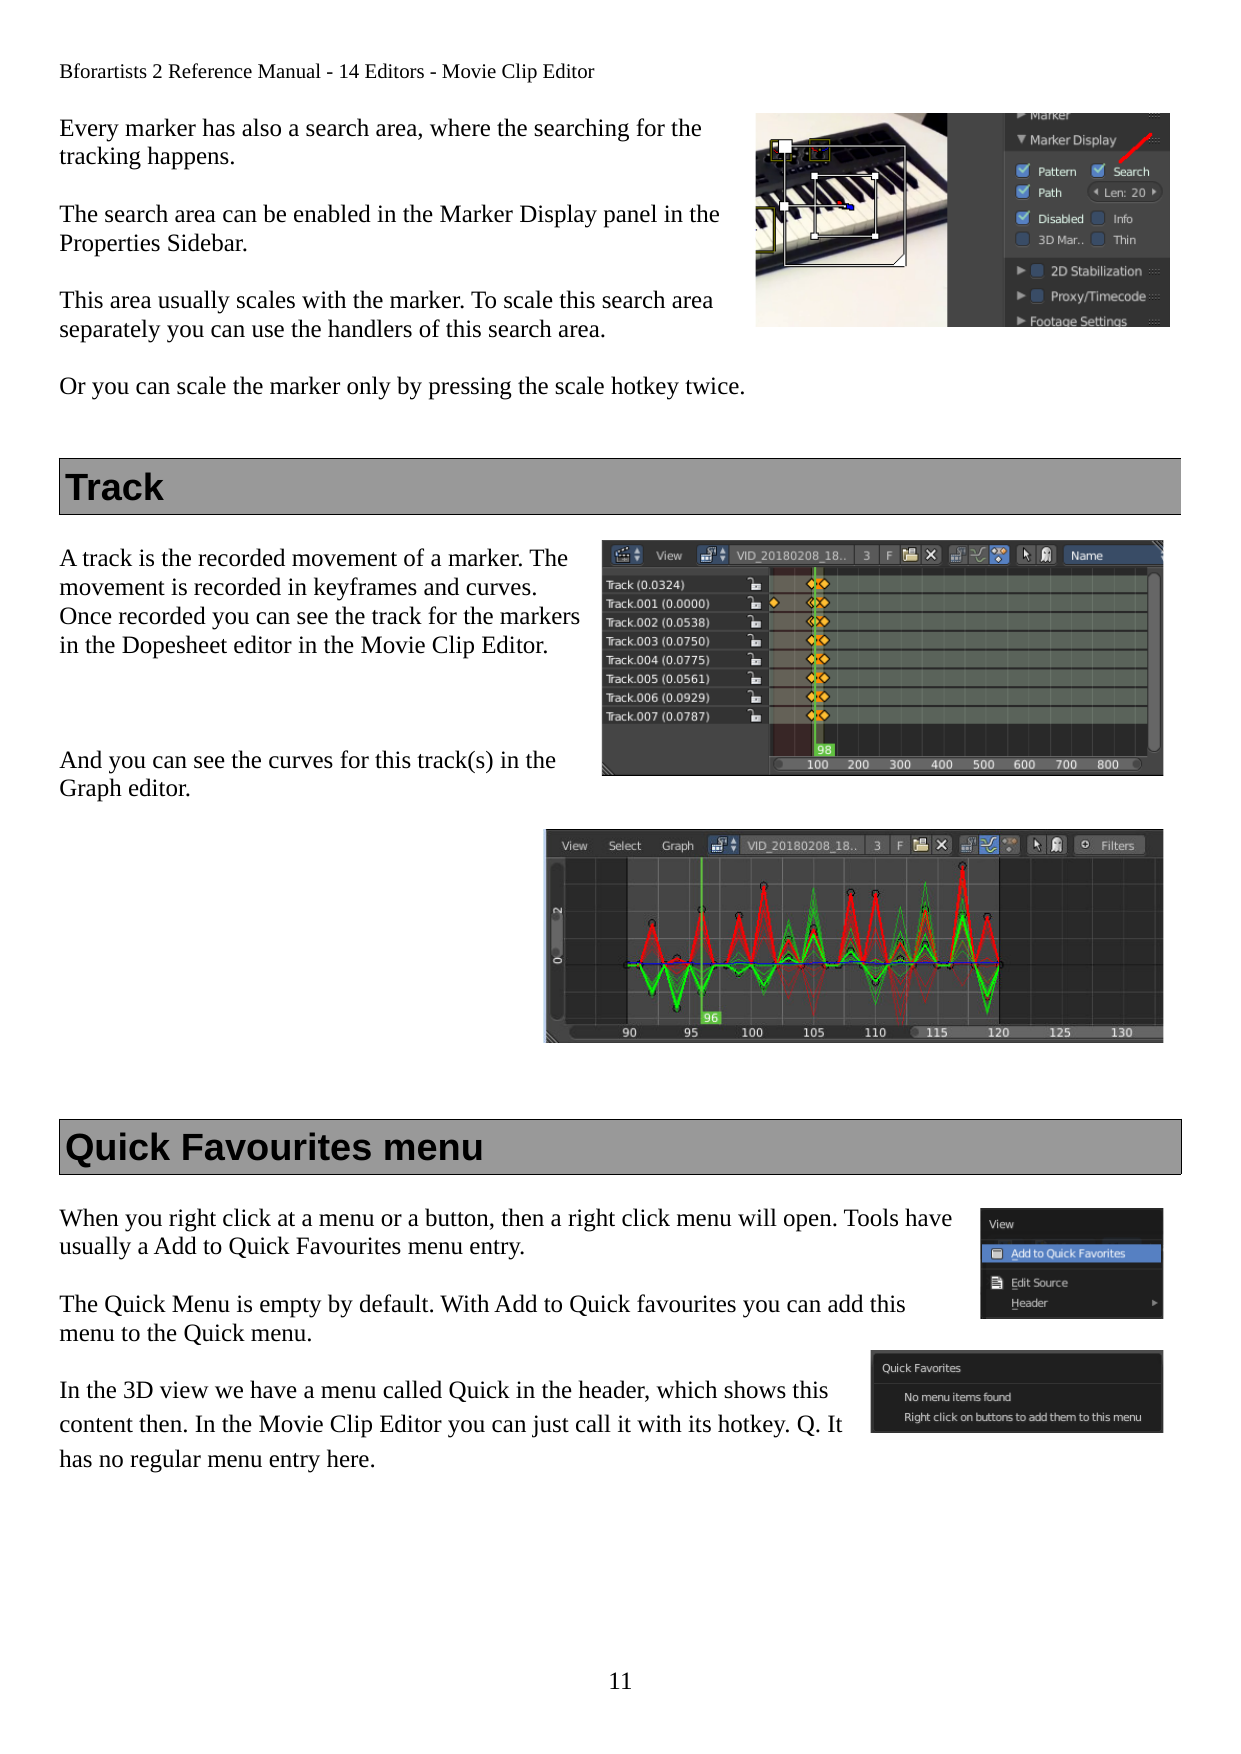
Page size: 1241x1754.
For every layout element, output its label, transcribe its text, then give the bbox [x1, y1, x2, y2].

table_header Quick Favourites menu [60, 1120, 1181, 1174]
text When you right click at a menu or a button, then a right click menu will open. Tools have usually a Add to Quick Favourites menu entry. [59, 1203, 1181, 1260]
text This area usually scales with the marker. To scale this search area separately you can use the handlers of this search area. [59, 285, 1181, 343]
text Or you can scale the marker only by pressing the scale hotkey twice. [59, 371, 1181, 400]
text And you can see the curves for this track(s) in the Graph editor. [59, 745, 1181, 802]
table_header Track [60, 459, 1181, 514]
picture [601, 540, 1164, 776]
picture [870, 1350, 1164, 1433]
picture [543, 829, 1164, 1043]
text The Quick Menu is empty by default. With Add to Quick favourites you can add this menu to the Quick menu. [59, 1289, 1181, 1346]
text A track is the recorded movement of a marker. The movement is recorded in keyframes and curves. Once recorded you can see the track for the markers in the Dopesheet editor in the Movie Clip Editor. [59, 543, 601, 658]
text Every marker has also a search area, where the searching for the tracking happens. [59, 113, 755, 170]
text In the 3D view we have a menu called Quick in the header, which shows this content then. In the Movie Clip Editor you can just call it with its hotkey. Q. It has no regular menu entry here. [59, 1375, 1181, 1473]
picture [980, 1208, 1164, 1319]
text The search area can be enabled in the Marker Display panel in the Properties Sidebar. [59, 199, 755, 256]
picture [755, 113, 1170, 327]
